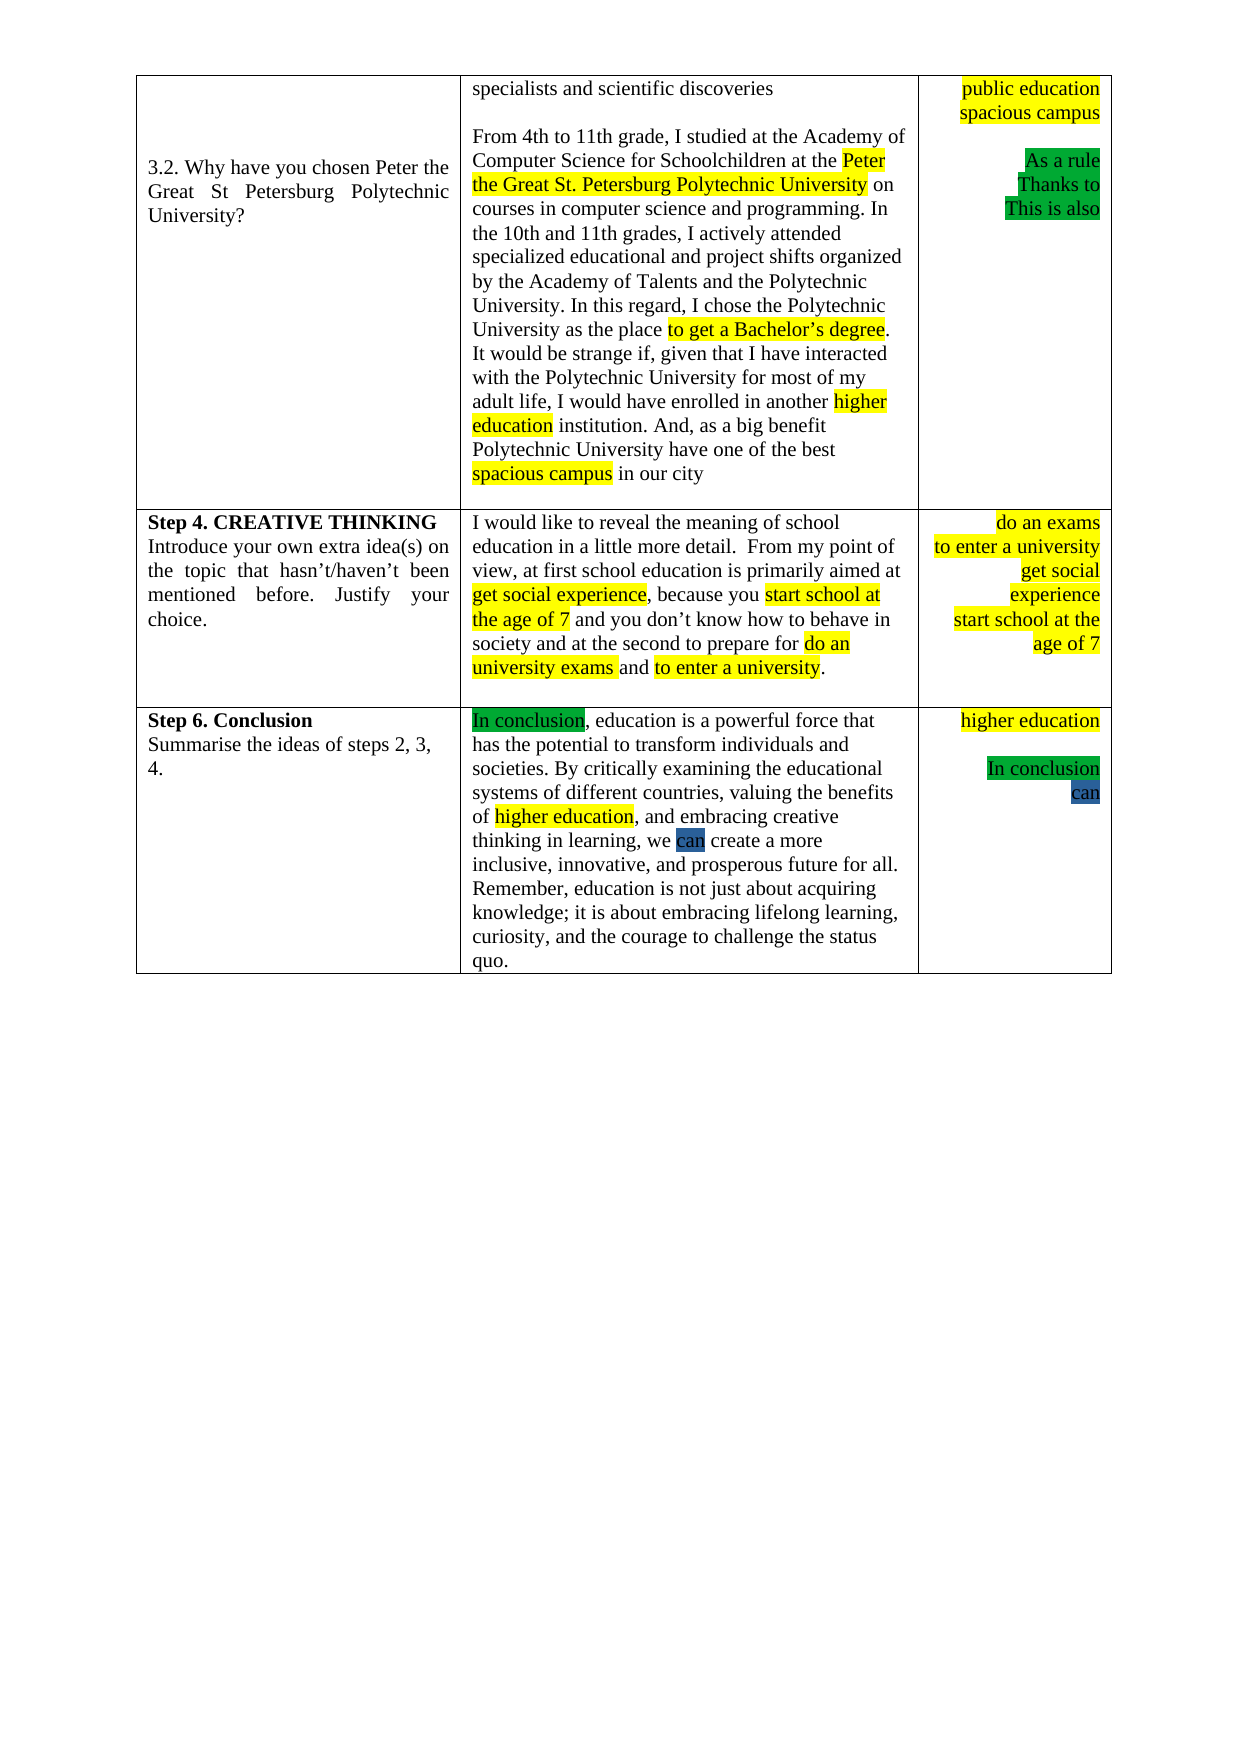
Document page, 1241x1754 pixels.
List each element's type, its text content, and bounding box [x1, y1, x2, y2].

table_cell I would like to reveal the meaning of school education in a little more detail. From my point of view, at first school education is primarily aimed at get social experience, because you start school at the age of 7 and you don’t know how to behave in society and at the second to prepare for do an university exams and to enter a university. [461, 510, 918, 707]
table_cell specialists and scientific discoveries From 4th to 11th grade, I studied at the Academy of Computer Science for Schoolchildren at the Peter the Great St. Petersburg Polytechnic University on courses in computer science and programming. In the 10th and 11th grades, I actively attended specialized educational and project shifts organized by the Academy of Talents and the Polytechnic University. In this regard, I chose the Polytechnic University as the place to get a Bachelor’s degree. It would be strange if, given that I have interacted with the Polytechnic University for most of my adult life, I would have enrolled in another higher education institution. And, as a big benefit Polytechnic University have one of the best spacious campus in our city [461, 76, 918, 509]
table_cell Step 6. Conclusion Summarise the ideas of steps 2, 3, 4. [137, 708, 460, 972]
table_cell Step 4. CREATIVE THINKING Introduce your own extra idea(s) on the topic that hasn’t/haven’t been mentioned before. Justify your choice. [137, 510, 460, 707]
table_cell 3.2. Why have you chosen Peter the Great St Petersburg Polytechnic University? [137, 76, 460, 509]
table_cell higher education In conclusion can [919, 708, 1111, 972]
table_cell In conclusion, education is a powerful force that has the potential to transform individuals and societies. By critically examining the educational systems of different countries, valuing the benefits of higher education, and embracing creative thinking in learning, we can create a more inclusive, innovative, and prosperous future for all. Remember, education is not just about acquiring knowledge; it is about embracing lifelong learning, curiosity, and the courage to challenge the status quo. [461, 708, 918, 972]
table_cell do an exams to enter a university get social experience start school at the age of 7 [919, 510, 1111, 707]
table_cell public education spacious campus As a rule Thanks to This is also [919, 76, 1111, 509]
